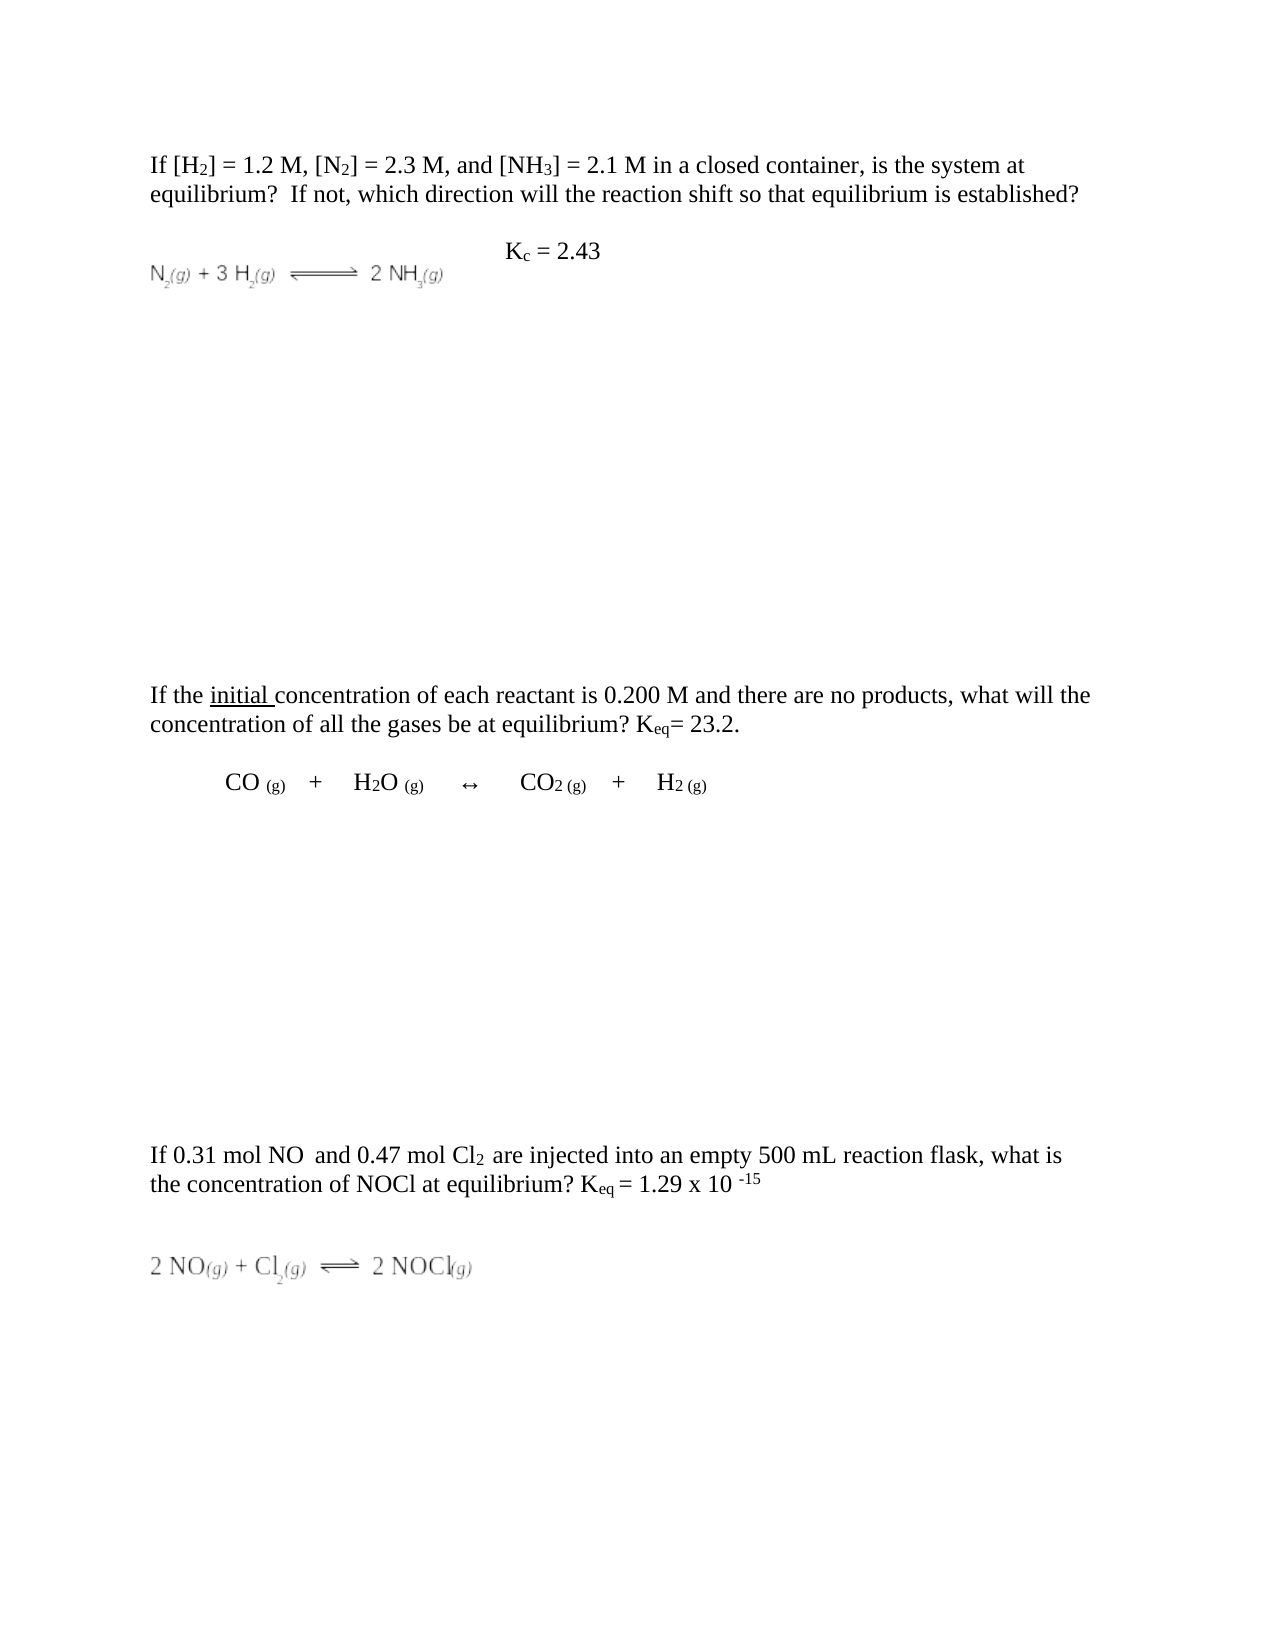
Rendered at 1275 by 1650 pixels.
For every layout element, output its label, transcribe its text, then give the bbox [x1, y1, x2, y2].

text Kc = 2.43 [150, 236, 1125, 393]
text the concentration of NOCl at equilibrium? Keq = 1.29 x 10 -15 [150, 1169, 1125, 1198]
text If [H2] = 1.2 M, [N2] = 2.3 M, and [NH3] = 2.1 M in a closed container, is the system at equilibrium? If not, which direction will the reaction shift so that equilibrium is established? [150, 150, 1125, 207]
text CO (g) + H2O (g) ↔ CO2 (g) + H2 (g) [225, 767, 1125, 795]
text If 0.31 mol NO and 0.47 mol Cl2 are injected into an empty 500 mL reaction flask, what is [150, 1140, 1125, 1169]
text If the initial concentration of each reactant is 0.200 M and there are no products, what will the concentration of all the gases be at equilibrium? Keq= 23.2. [150, 680, 1125, 738]
